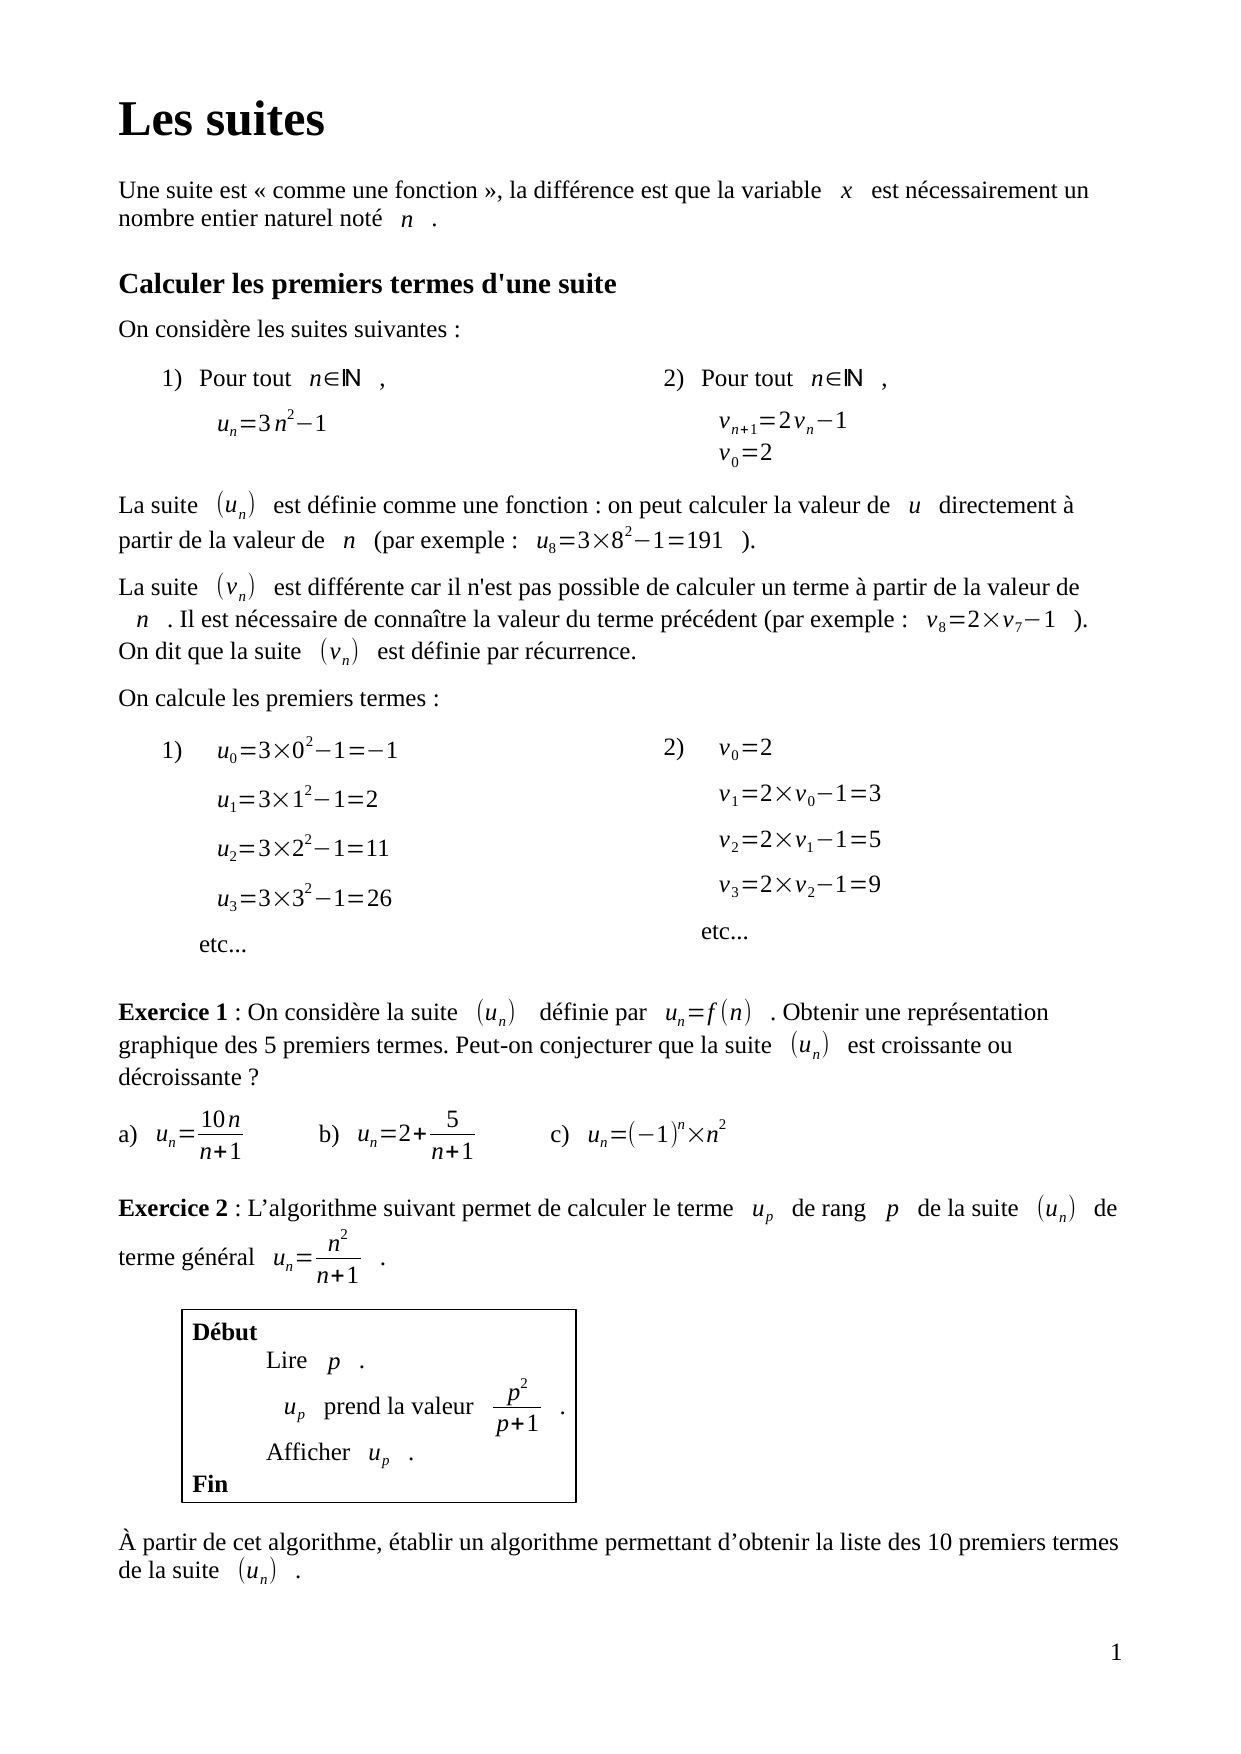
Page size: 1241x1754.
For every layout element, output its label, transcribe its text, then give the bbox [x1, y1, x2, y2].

text Lire. [183, 1346, 575, 1374]
text [118, 1437, 181, 1469]
table_header Pour tout, [620, 357, 1122, 475]
table_header etc... [118, 726, 620, 964]
text Afficher. [183, 1437, 575, 1469]
text La suiteest différente car il n'est pas possible de calculer un terme à partir de la valeur de. Il est nécessaire de connaître la valeur du terme précédent (par exemple :). [118, 572, 1122, 636]
text [577, 1469, 1122, 1498]
text On dit que la suiteest définie par récurrence. [118, 636, 1122, 669]
text Calculer les premiers termes d'une suite [118, 266, 1122, 299]
text a) b) c) [118, 1105, 1122, 1164]
text La suiteest définie comme une fonction : on peut calculer la valeur dedirectement à partir de la valeur de(par exemple :). [118, 490, 1122, 557]
text [577, 1317, 1122, 1346]
text Début [183, 1317, 575, 1346]
text [118, 1374, 181, 1437]
text Les suites [118, 88, 1122, 146]
text [118, 1317, 181, 1346]
text [118, 1469, 181, 1498]
text [577, 1374, 1122, 1437]
text [577, 1346, 1122, 1374]
text [577, 1437, 1122, 1469]
text Exercice 2 : L’algorithme suivant permet de calculer le termede rangde la suitede terme général. [118, 1193, 1122, 1288]
text [118, 1346, 181, 1374]
text On considère les suites suivantes : [118, 314, 1122, 342]
text Une suite est « comme une fonction », la différence est que la variableest nécessairement un nombre entier naturel noté. [118, 175, 1122, 232]
table_header Pour tout, [118, 357, 620, 475]
text Exercice 1 : On considère la suite définie par. Obtenir une représentation graphique des 5 premiers termes. Peut-on conjecturer que la suiteest croissante ou décroissante ? [118, 997, 1122, 1091]
text On calcule les premiers termes : [118, 683, 1122, 712]
text Fin [183, 1469, 575, 1498]
table_header etc... [620, 726, 1122, 964]
text À partir de cet algorithme, établir un algorithme permettant d’obtenir la liste des 10 premiers termes de la suite. [118, 1527, 1122, 1588]
text prend la valeur. [183, 1374, 575, 1437]
